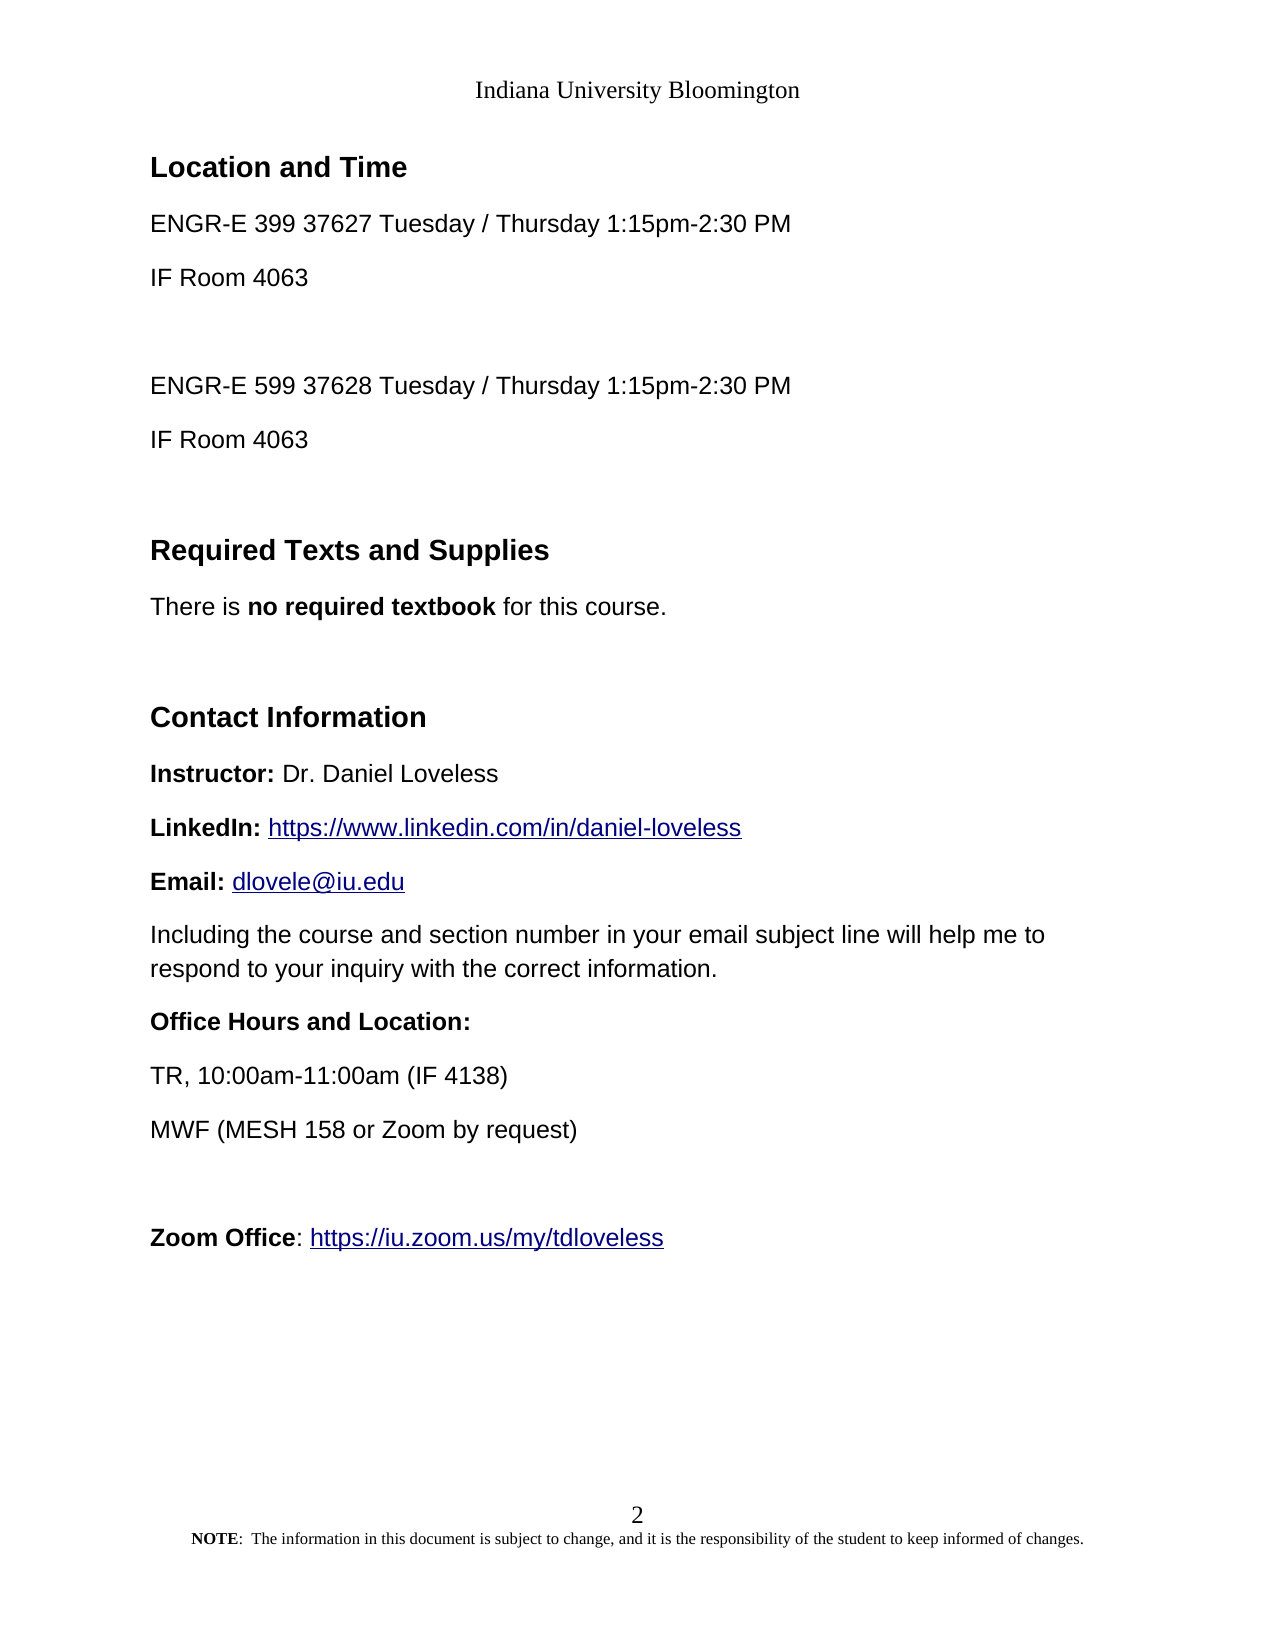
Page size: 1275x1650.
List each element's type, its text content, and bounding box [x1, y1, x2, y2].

text LinkedIn: https://www.linkedin.com/in/daniel-loveless [150, 813, 1125, 842]
text IF Room 4063 [150, 263, 1125, 292]
text ENGR-E 599 37628 Tuesday / Thursday 1:15pm-2:30 PM [150, 371, 1125, 400]
text TR, 10:00am-11:00am (IF 4138) [150, 1061, 1125, 1090]
text Office Hours and Location: [150, 1007, 1125, 1036]
text Location and Time [150, 150, 1125, 183]
text ENGR-E 399 37627 Tuesday / Thursday 1:15pm-2:30 PM [150, 209, 1125, 238]
text Zoom Office: https://iu.zoom.us/my/tdloveless [150, 1223, 1125, 1252]
text Required Texts and Supplies [150, 532, 1125, 566]
text Email: dlovele@iu.edu [150, 867, 1125, 895]
text Contact Information [150, 699, 1125, 733]
text There is no required textbook for this course. [150, 592, 1125, 621]
text MWF (MESH 158 or Zoom by request) [150, 1115, 1125, 1144]
text Instructor: Dr. Daniel Loveless [150, 759, 1125, 788]
text IF Room 4063 [150, 425, 1125, 453]
text Including the course and section number in your email subject line will help me to respond to your inquiry with the correct information. [150, 921, 1125, 982]
